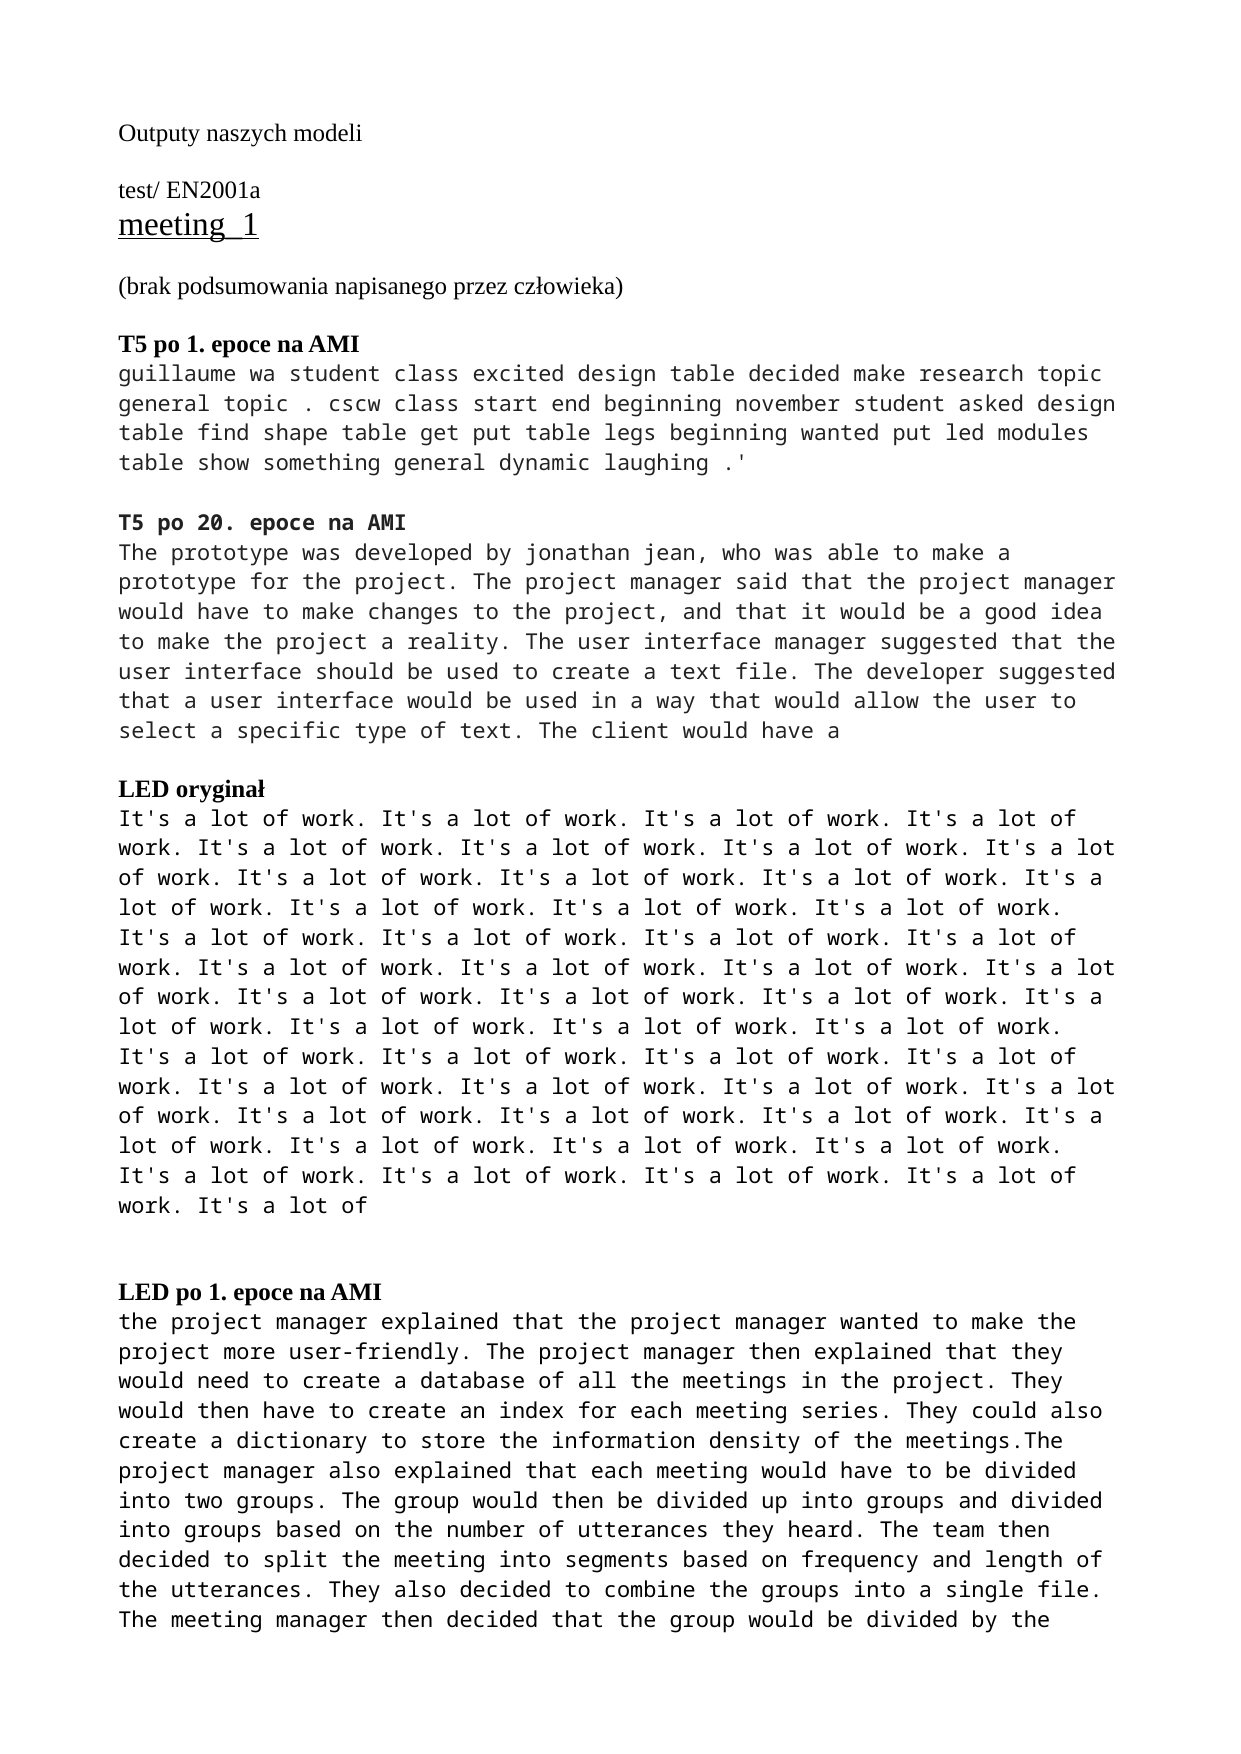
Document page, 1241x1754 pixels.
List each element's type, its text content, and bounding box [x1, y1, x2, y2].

text (brak podsumowania napisanego przez człowieka) [118, 271, 1122, 300]
text the project manager explained that the project manager wanted to make the project more user-friendly. The project manager then explained that they would need to create a database of all the meetings in the project. They would then have to create an index for each meeting series. They could also create a dictionary to store the information density of the meetings.The project manager also explained that each meeting would have to be divided into two groups. The group would then be divided up into groups and divided into groups based on the number of utterances they heard. The team then decided to split the meeting into segments based on frequency and length of the utterances. They also decided to combine the groups into a single file. The meeting manager then decided that the group would be divided by the [118, 1306, 1122, 1633]
text It's a lot of work. It's a lot of work. It's a lot of work. It's a lot of work. It's a lot of work. It's a lot of work. It's a lot of work. It's a lot of work. It's a lot of work. It's a lot of work. It's a lot of work. It's a lot of work. It's a lot of work. It's a lot of work. It's a lot of work. It's a lot of work. It's a lot of work. It's a lot of work. It's a lot of work. It's a lot of work. It's a lot of work. It's a lot of work. It's a lot of work. It's a lot of work. It's a lot of work. It's a lot of work. It's a lot of work. It's a lot of work. It's a lot of work. It's a lot of work. It's a lot of work. It's a lot of work. It's a lot of work. It's a lot of work. It's a lot of work. It's a lot of work. It's a lot of work. It's a lot of work. It's a lot of work. It's a lot of work. It's a lot of work. It's a lot of work. It's a lot of work. It's a lot of work. It's a lot of work. It's a lot of work. It's a lot of work. It's a lot of work. It's a lot of work. It's a lot of [118, 802, 1122, 1219]
text meeting_1 [118, 204, 1122, 243]
text T5 po 1. epoce na AMI [118, 329, 1122, 358]
text LED oryginał [118, 774, 1122, 802]
text Outputy naszych modeli [118, 118, 1122, 147]
text T5 po 20. epoce na AMI [118, 507, 1122, 536]
text guillaume wa student class excited design table decided make research topic general topic . cscw class start end beginning november student asked design table find shape table get put table legs beginning wanted put led modules table show something general dynamic laughing .' [118, 358, 1122, 477]
text The prototype was developed by jonathan jean, who was able to make a prototype for the project. The project manager said that the project manager would have to make changes to the project, and that it would be a good idea to make the project a reality. The user interface manager suggested that the user interface should be used to create a text file. The developer suggested that a user interface would be used in a way that would allow the user to select a specific type of text. The client would have a [118, 536, 1122, 745]
text test/ EN2001a [118, 176, 1122, 204]
text LED po 1. epoce na AMI [118, 1277, 1122, 1306]
